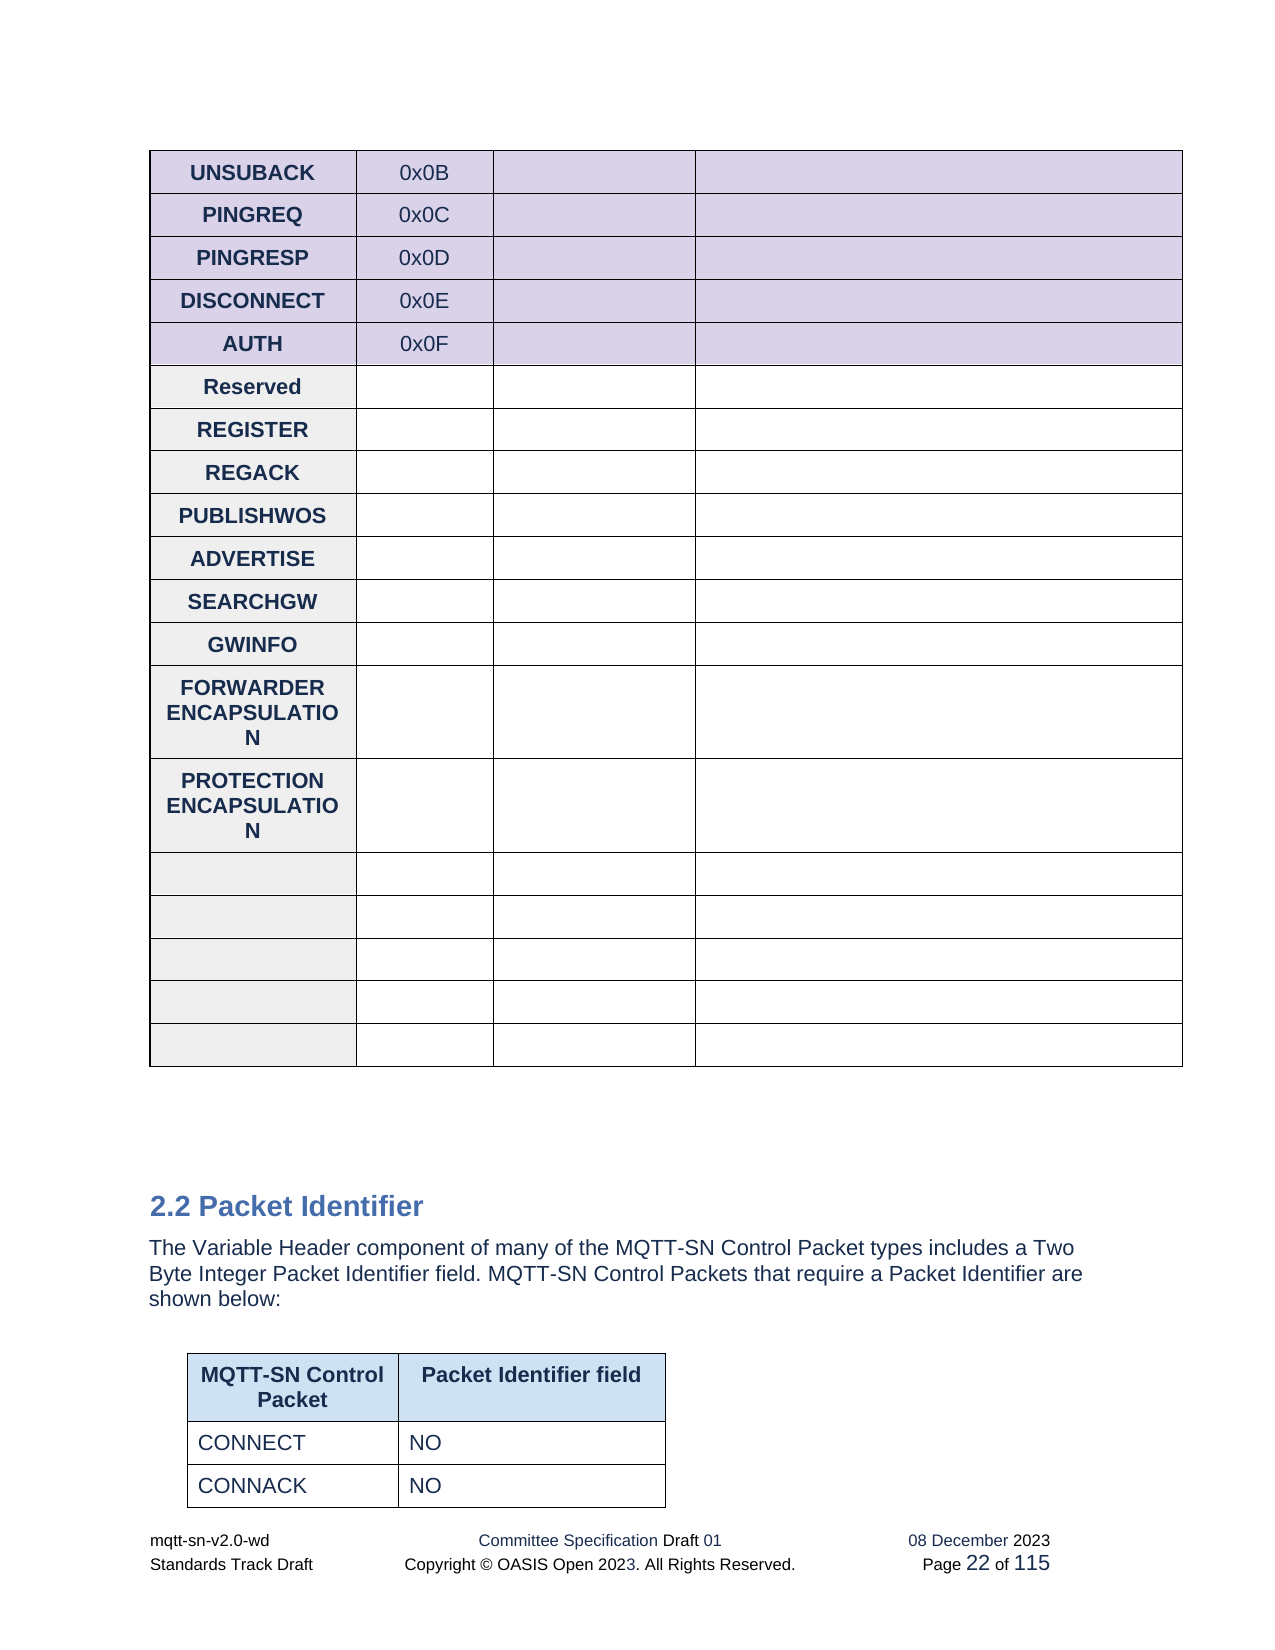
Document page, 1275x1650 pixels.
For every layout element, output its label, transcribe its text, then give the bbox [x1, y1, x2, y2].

table_cell PINGRESP [151, 237, 356, 279]
table_cell [696, 323, 1182, 364]
table_cell [357, 666, 493, 758]
table_cell AUTH [151, 323, 356, 364]
table_cell [494, 409, 695, 450]
table_cell [696, 580, 1182, 622]
table_cell [357, 409, 493, 450]
table_cell CONNECT [188, 1422, 398, 1464]
table_cell [696, 666, 1182, 758]
table_cell [494, 366, 695, 407]
table_cell [696, 853, 1182, 894]
table_cell [696, 1024, 1182, 1066]
table_cell [494, 580, 695, 622]
table_cell [151, 1024, 356, 1066]
table_cell SEARCHGW [151, 580, 356, 622]
table_cell [494, 759, 695, 852]
table_cell ADVERTISE [151, 537, 356, 579]
table_cell [696, 537, 1182, 579]
table_cell 0x0C [357, 194, 493, 236]
table_cell [357, 623, 493, 665]
table_cell 0x0B [357, 151, 493, 193]
table_cell REGACK [151, 451, 356, 493]
table_cell [357, 537, 493, 579]
table_cell [696, 451, 1182, 493]
table_cell [494, 194, 695, 236]
subtitle 2.2 Packet Identifier [150, 1189, 1124, 1223]
table_cell [494, 896, 695, 937]
table_cell [494, 280, 695, 322]
table_cell [696, 151, 1182, 193]
table_cell [151, 896, 356, 937]
table_cell [357, 896, 493, 937]
table_cell [357, 981, 493, 1023]
table_cell [696, 981, 1182, 1023]
table_cell [494, 451, 695, 493]
table_cell [357, 580, 493, 622]
table_cell [357, 853, 493, 894]
table_cell [151, 981, 356, 1023]
table_cell [494, 1024, 695, 1066]
text The Variable Header component of many of the MQTT-SN Control Packet types includes a Two Byte Integer Packet Identifier field. MQTT-SN Control Packets that require a Packet Identifier are shown below: [148, 1235, 1124, 1311]
table_header MQTT-SN Control Packet [188, 1354, 398, 1421]
table_cell [494, 323, 695, 364]
table_cell GWINFO [151, 623, 356, 665]
table_cell PUBLISHWOS [151, 494, 356, 536]
table_cell UNSUBACK [151, 151, 356, 193]
table_cell [494, 151, 695, 193]
table_cell [696, 237, 1182, 279]
table_cell [494, 939, 695, 980]
table_cell 0x0F [357, 323, 493, 364]
table_cell 0x0E [357, 280, 493, 322]
table_cell [357, 759, 493, 852]
table_cell PROTECTION ENCAPSULATION [151, 759, 356, 852]
table_cell [494, 623, 695, 665]
table_cell Reserved [151, 366, 356, 407]
table_cell [494, 537, 695, 579]
table_cell [494, 853, 695, 894]
table_cell [494, 981, 695, 1023]
table_cell FORWARDER ENCAPSULATION [151, 666, 356, 758]
table_cell PINGREQ [151, 194, 356, 236]
table_cell [696, 194, 1182, 236]
table_cell DISCONNECT [151, 280, 356, 322]
table_cell NO [399, 1422, 665, 1464]
table_cell [696, 623, 1182, 665]
table_cell [494, 494, 695, 536]
table_cell [357, 451, 493, 493]
table_cell [151, 939, 356, 980]
table_cell [696, 494, 1182, 536]
table_cell [696, 896, 1182, 937]
table_cell [494, 666, 695, 758]
table_cell [151, 853, 356, 894]
table_cell NO [399, 1465, 665, 1507]
table_cell CONNACK [188, 1465, 398, 1507]
table_header Packet Identifier field [399, 1354, 665, 1421]
table_cell [696, 280, 1182, 322]
table_cell [696, 366, 1182, 407]
table_cell [357, 366, 493, 407]
table_cell [494, 237, 695, 279]
table_cell [357, 939, 493, 980]
table_cell [696, 759, 1182, 852]
table_cell [357, 494, 493, 536]
table_cell [357, 1024, 493, 1066]
table_cell [696, 409, 1182, 450]
table_cell [696, 939, 1182, 980]
table_cell REGISTER [151, 409, 356, 450]
table_cell 0x0D [357, 237, 493, 279]
